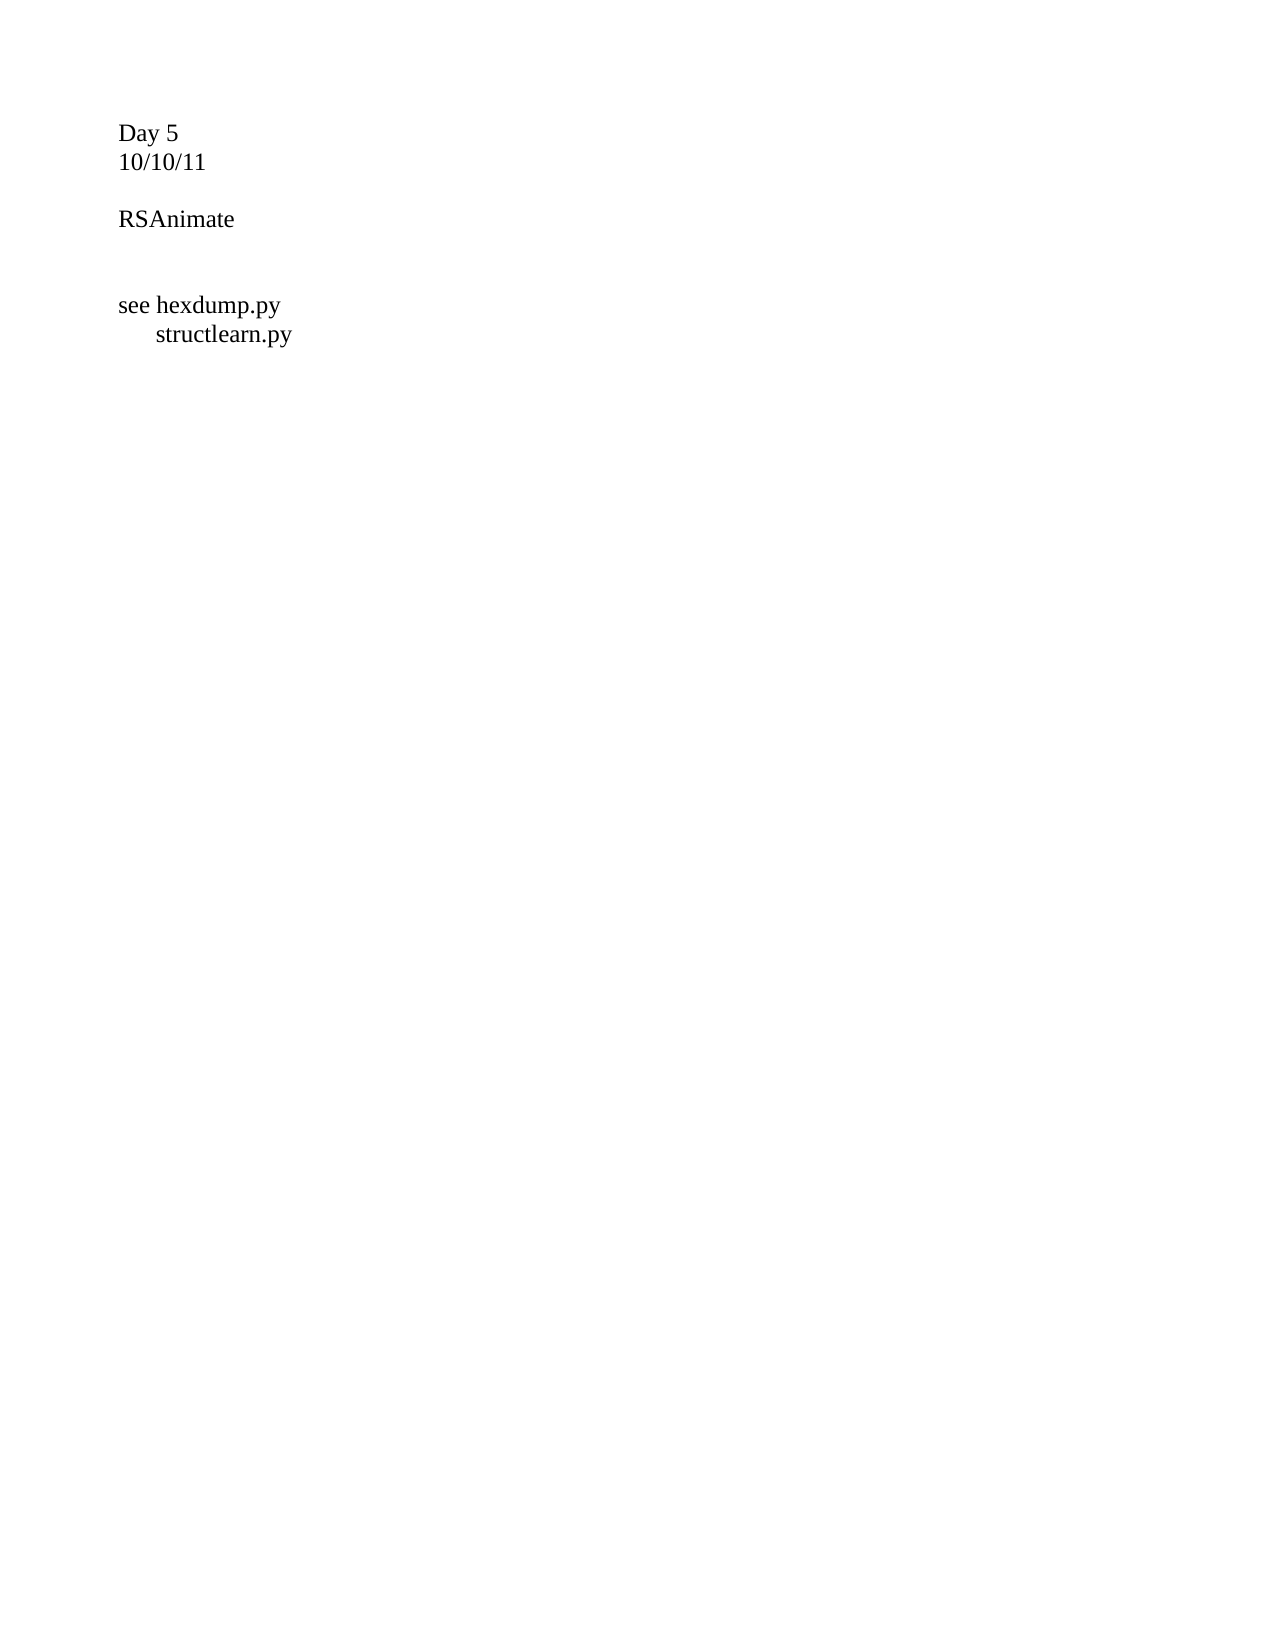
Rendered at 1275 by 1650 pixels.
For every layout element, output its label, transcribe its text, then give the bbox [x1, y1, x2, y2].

text see hexdump.py [118, 291, 1157, 319]
text 10/10/11 [118, 147, 1157, 176]
text structlearn.py [118, 319, 1157, 348]
text RSAnimate [118, 204, 1157, 233]
text Day 5 [118, 118, 1157, 147]
